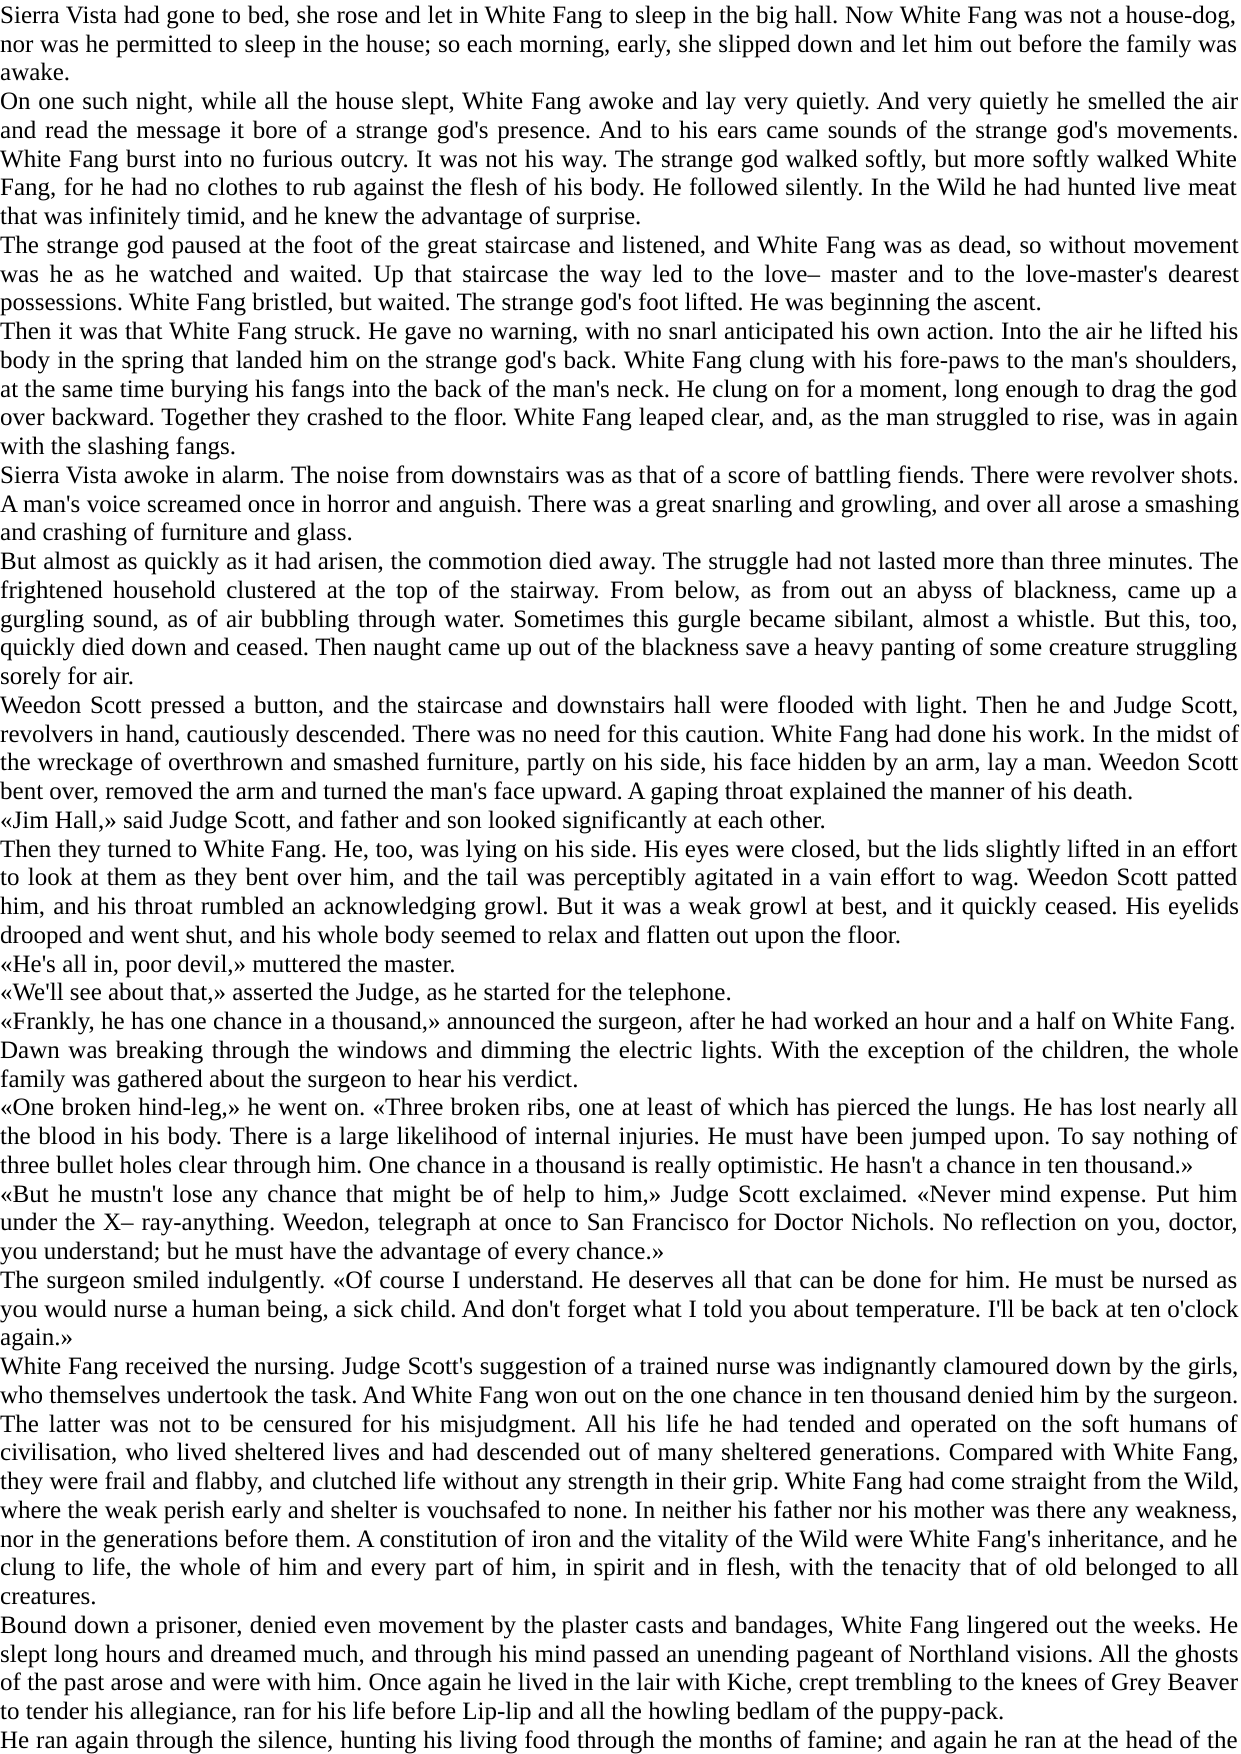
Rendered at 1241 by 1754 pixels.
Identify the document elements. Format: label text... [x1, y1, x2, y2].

text «We'll see about that,» asserted the Judge, as he started for the telephone. [0, 977, 1240, 1006]
text The latter was not to be censured for his misjudgment. All his life he had tended and operated on the soft humans of civilisation, who lived sheltered lives and had descended out of many sheltered generations. Compared with White Fang, they were frail and flabby, and clutched life without any strength in their grip. White Fang had come straight from the Wild, where the weak perish early and shelter is vouchsafed to none. In neither his father nor his mother was there any weakness, nor in the generations before them. A constitution of iron and the vitality of the Wild were White Fang's inheritance, and he clung to life, the whole of him and every part of him, in spirit and in flesh, with the tenacity that of old belonged to all creatures. [0, 1409, 1240, 1610]
text Dawn was breaking through the windows and dimming the electric lights. With the exception of the children, the whole family was gathered about the surgeon to hear his verdict. [0, 1035, 1240, 1092]
text White Fang received the nursing. Judge Scott's suggestion of a trained nurse was indignantly clamoured down by the girls, who themselves undertook the task. And White Fang won out on the one chance in ten thousand denied him by the surgeon. [0, 1351, 1240, 1409]
text «One broken hind-leg,» he went on. «Three broken ribs, one at least of which has pierced the lungs. He has lost nearly all the blood in his body. There is a large likelihood of internal injuries. He must have been jumped upon. To say nothing of three bullet holes clear through him. One chance in a thousand is really optimistic. He hasn't a chance in ten thousand.» [0, 1092, 1240, 1179]
text On one such night, while all the house slept, White Fang awoke and lay very quietly. And very quietly he smelled the air and read the message it bore of a strange god's presence. And to his ears came sounds of the strange god's movements. White Fang burst into no furious outcry. It was not his way. The strange god walked softly, but more softly walked White Fang, for he had no clothes to rub against the flesh of his body. He followed silently. In the Wild he had hunted live meat that was infinitely timid, and he knew the advantage of surprise. [0, 86, 1240, 230]
text The strange god paused at the foot of the great staircase and listened, and White Fang was as dead, so without movement was he as he watched and waited. Up that staircase the way led to the love– master and to the love-master's dearest possessions. White Fang bristled, but waited. The strange god's foot lifted. He was beginning the ascent. [0, 230, 1240, 316]
text «Jim Hall,» said Judge Scott, and father and son looked significantly at each other. [0, 805, 1240, 834]
text Weedon Scott pressed a button, and the staircase and downstairs hall were flooded with light. Then he and Judge Scott, revolvers in hand, cautiously descended. There was no need for this caution. White Fang had done his work. In the midst of the wreckage of overthrown and smashed furniture, partly on his side, his face hidden by an arm, lay a man. Weedon Scott bent over, removed the arm and turned the man's face upward. A gaping throat explained the manner of his death. [0, 690, 1240, 805]
text The surgeon smiled indulgently. «Of course I understand. He deserves all that can be done for him. He must be nursed as you would nurse a human being, a sick child. And don't forget what I told you about temperature. I'll be back at ten o'clock again.» [0, 1265, 1240, 1351]
text «Frankly, he has one chance in a thousand,» announced the surgeon, after he had worked an hour and a half on White Fang. [0, 1006, 1240, 1035]
text «He's all in, poor devil,» muttered the master. [0, 949, 1240, 977]
text Then they turned to White Fang. He, too, was lying on his side. His eyes were closed, but the lids slightly lifted in an effort to look at them as they bent over him, and the tail was perceptibly agitated in a vain effort to wag. Weedon Scott patted him, and his throat rumbled an acknowledging growl. But it was a weak growl at best, and it quickly ceased. His eyelids drooped and went shut, and his whole body seemed to relax and flatten out upon the floor. [0, 834, 1240, 949]
text Then it was that White Fang struck. He gave no warning, with no snarl anticipated his own action. Into the air he lifted his body in the spring that landed him on the strange god's back. White Fang clung with his fore-paws to the man's shoulders, at the same time burying his fangs into the back of the man's neck. He clung on for a moment, long enough to drag the god over backward. Together they crashed to the floor. White Fang leaped clear, and, as the man struggled to rise, was in again with the slashing fangs. [0, 316, 1240, 460]
text He ran again through the silence, hunting his living food through the months of famine; and again he ran at the head of the [0, 1725, 1240, 1754]
text «But he mustn't lose any chance that might be of help to him,» Judge Scott exclaimed. «Never mind expense. Put him under the X– ray-anything. Weedon, telegraph at once to San Francisco for Doctor Nichols. No reflection on you, doctor, you understand; but he must have the advantage of every chance.» [0, 1179, 1240, 1265]
text Sierra Vista had gone to bed, she rose and let in White Fang to sleep in the big hall. Now White Fang was not a house-dog, nor was he permitted to sleep in the house; so each morning, early, she slipped down and let him out before the family was awake. [0, 0, 1240, 86]
text Bound down a prisoner, denied even movement by the plaster casts and bandages, White Fang lingered out the weeks. He slept long hours and dreamed much, and through his mind passed an unending pageant of Northland visions. All the ghosts of the past arose and were with him. Once again he lived in the lair with Kiche, crept trembling to the knees of Grey Beaver to tender his allegiance, ran for his life before Lip-lip and all the howling bedlam of the puppy-pack. [0, 1610, 1240, 1725]
text Sierra Vista awoke in alarm. The noise from downstairs was as that of a score of battling fiends. There were revolver shots. A man's voice screamed once in horror and anguish. There was a great snarling and growling, and over all arose a smashing and crashing of furniture and glass. [0, 460, 1240, 546]
text But almost as quickly as it had arisen, the commotion died away. The struggle had not lasted more than three minutes. The frightened household clustered at the top of the stairway. From below, as from out an abyss of blackness, came up a gurgling sound, as of air bubbling through water. Sometimes this gurgle became sibilant, almost a whistle. But this, too, quickly died down and ceased. Then naught came up out of the blackness save a heavy panting of some creature struggling sorely for air. [0, 546, 1240, 690]
